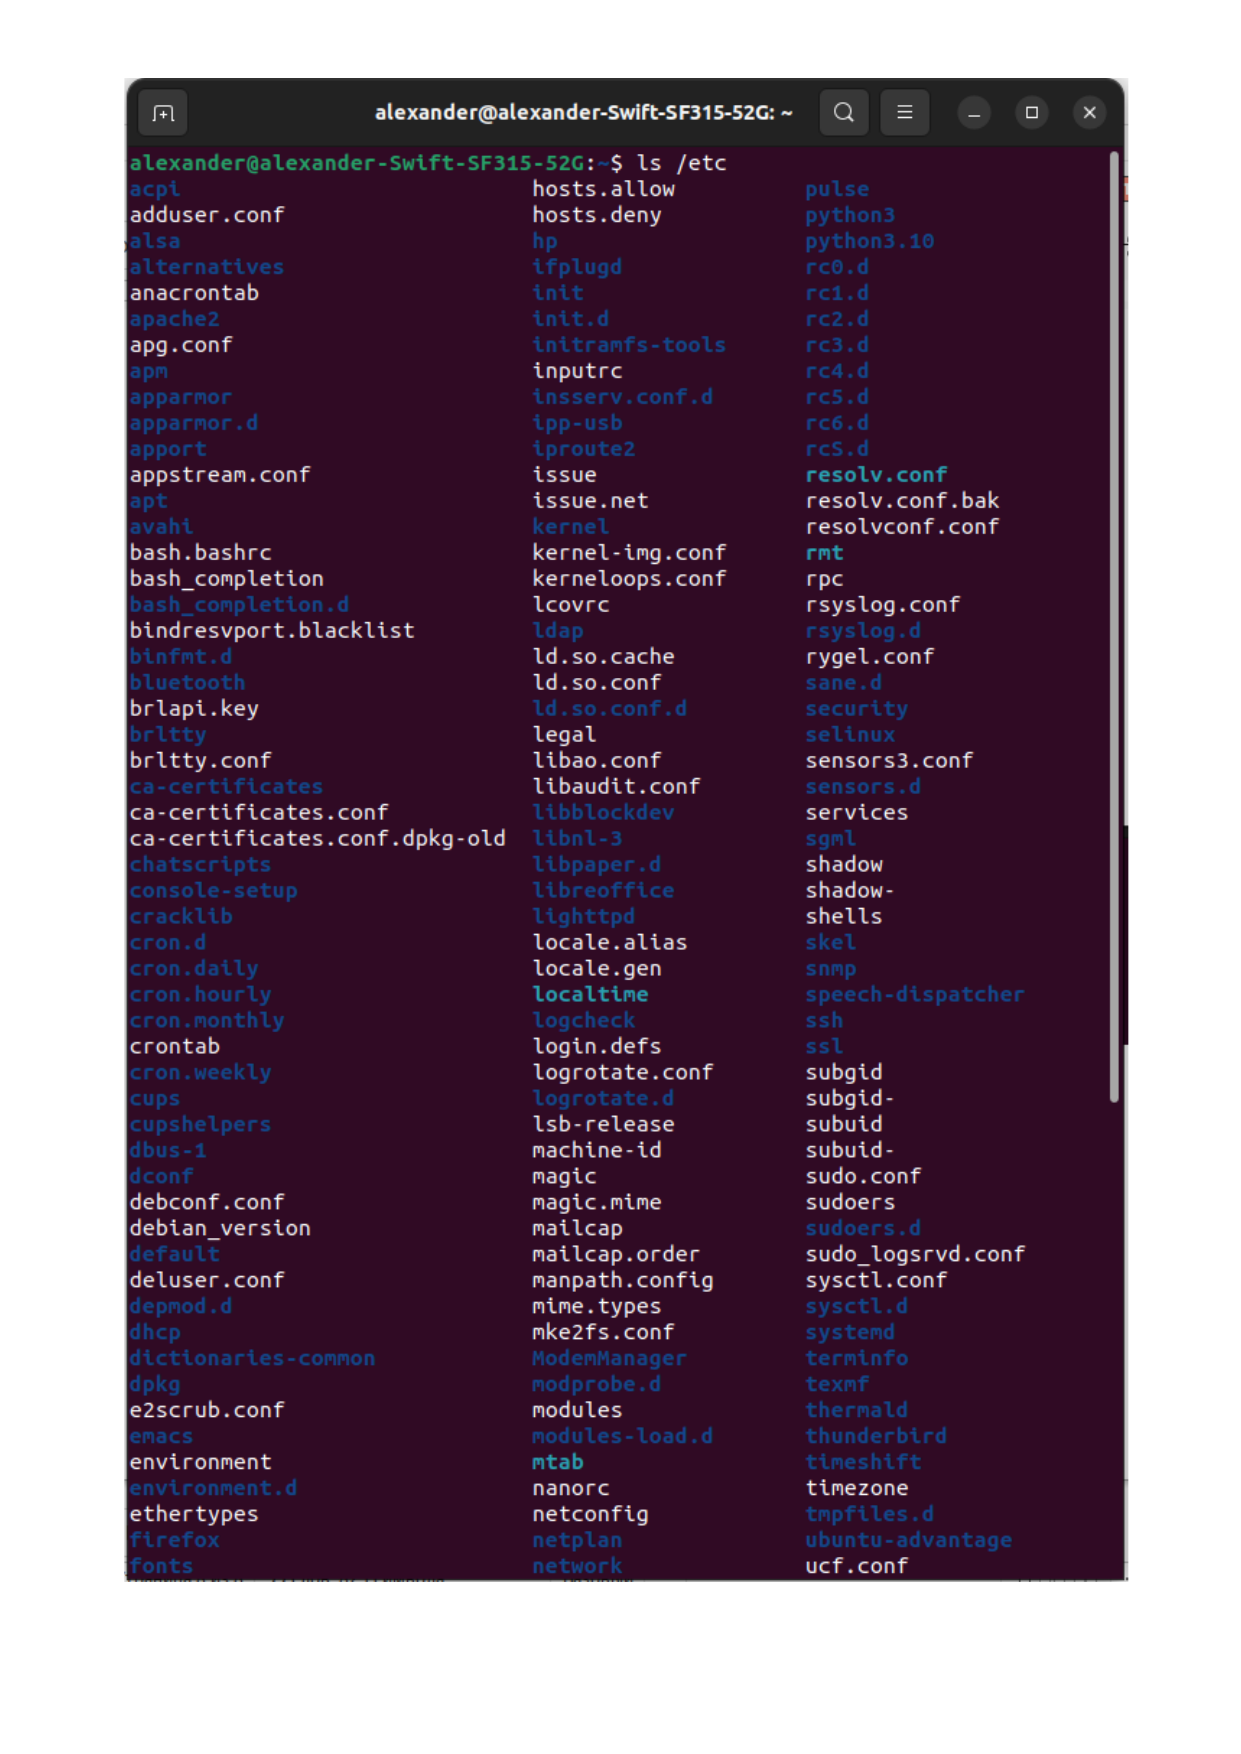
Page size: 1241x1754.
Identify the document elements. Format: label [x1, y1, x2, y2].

picture [124, 78, 1129, 1582]
